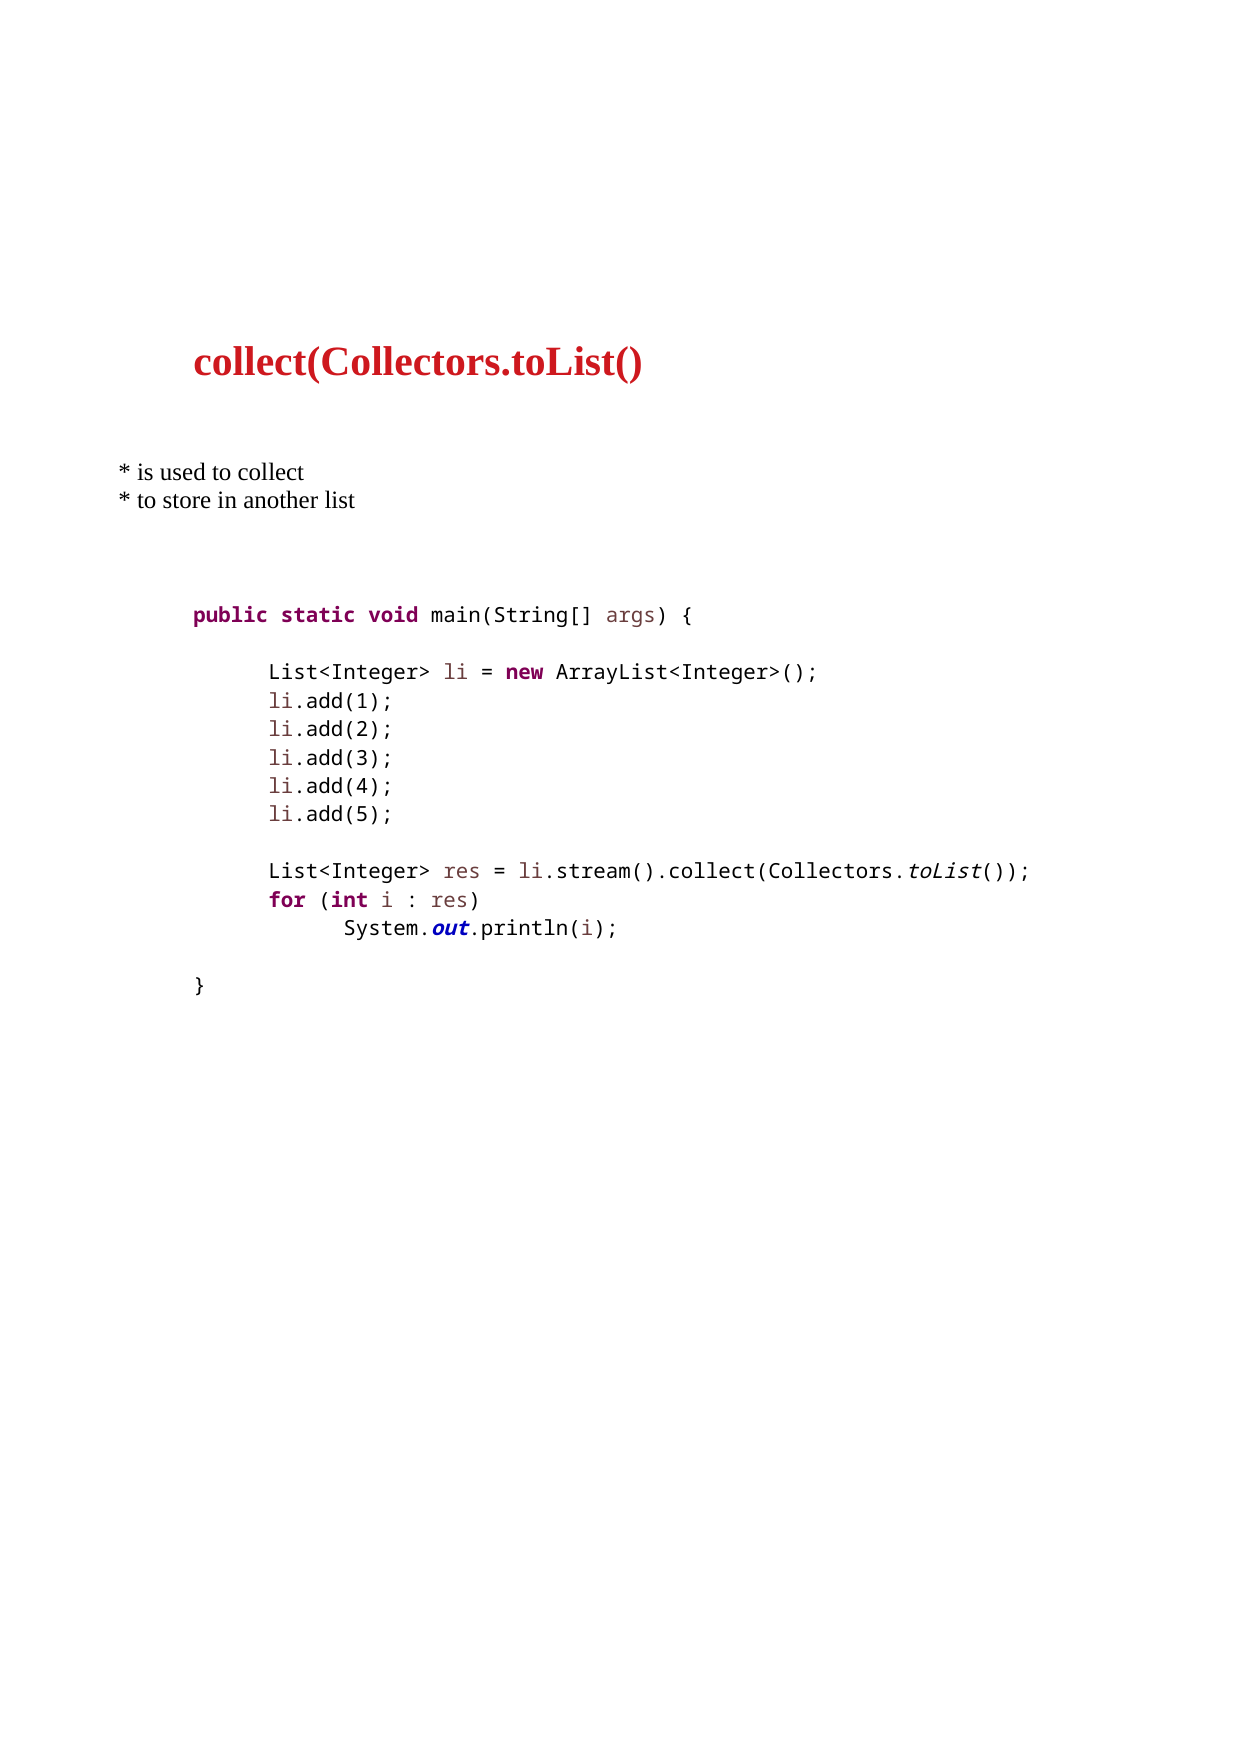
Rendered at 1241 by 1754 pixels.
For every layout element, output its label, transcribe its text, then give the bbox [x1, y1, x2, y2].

text public static void main(String[] args) { [118, 600, 1122, 629]
text } [118, 970, 1122, 998]
text collect(Collectors.toList() [118, 336, 1122, 384]
text li.add(5); [118, 799, 1122, 828]
text li.add(2); [118, 714, 1122, 743]
text for (int i : res) [118, 885, 1122, 913]
text li.add(1); [118, 686, 1122, 714]
text li.add(3); [118, 743, 1122, 771]
text List<Integer> li = new ArrayList<Integer>(); [118, 657, 1122, 686]
text System.out.println(i); [118, 913, 1122, 942]
text List<Integer> res = li.stream().collect(Collectors.toList()); [118, 856, 1122, 885]
text li.add(4); [118, 771, 1122, 799]
text * is used to collect [118, 457, 1122, 485]
text * to store in another list [118, 485, 1122, 514]
